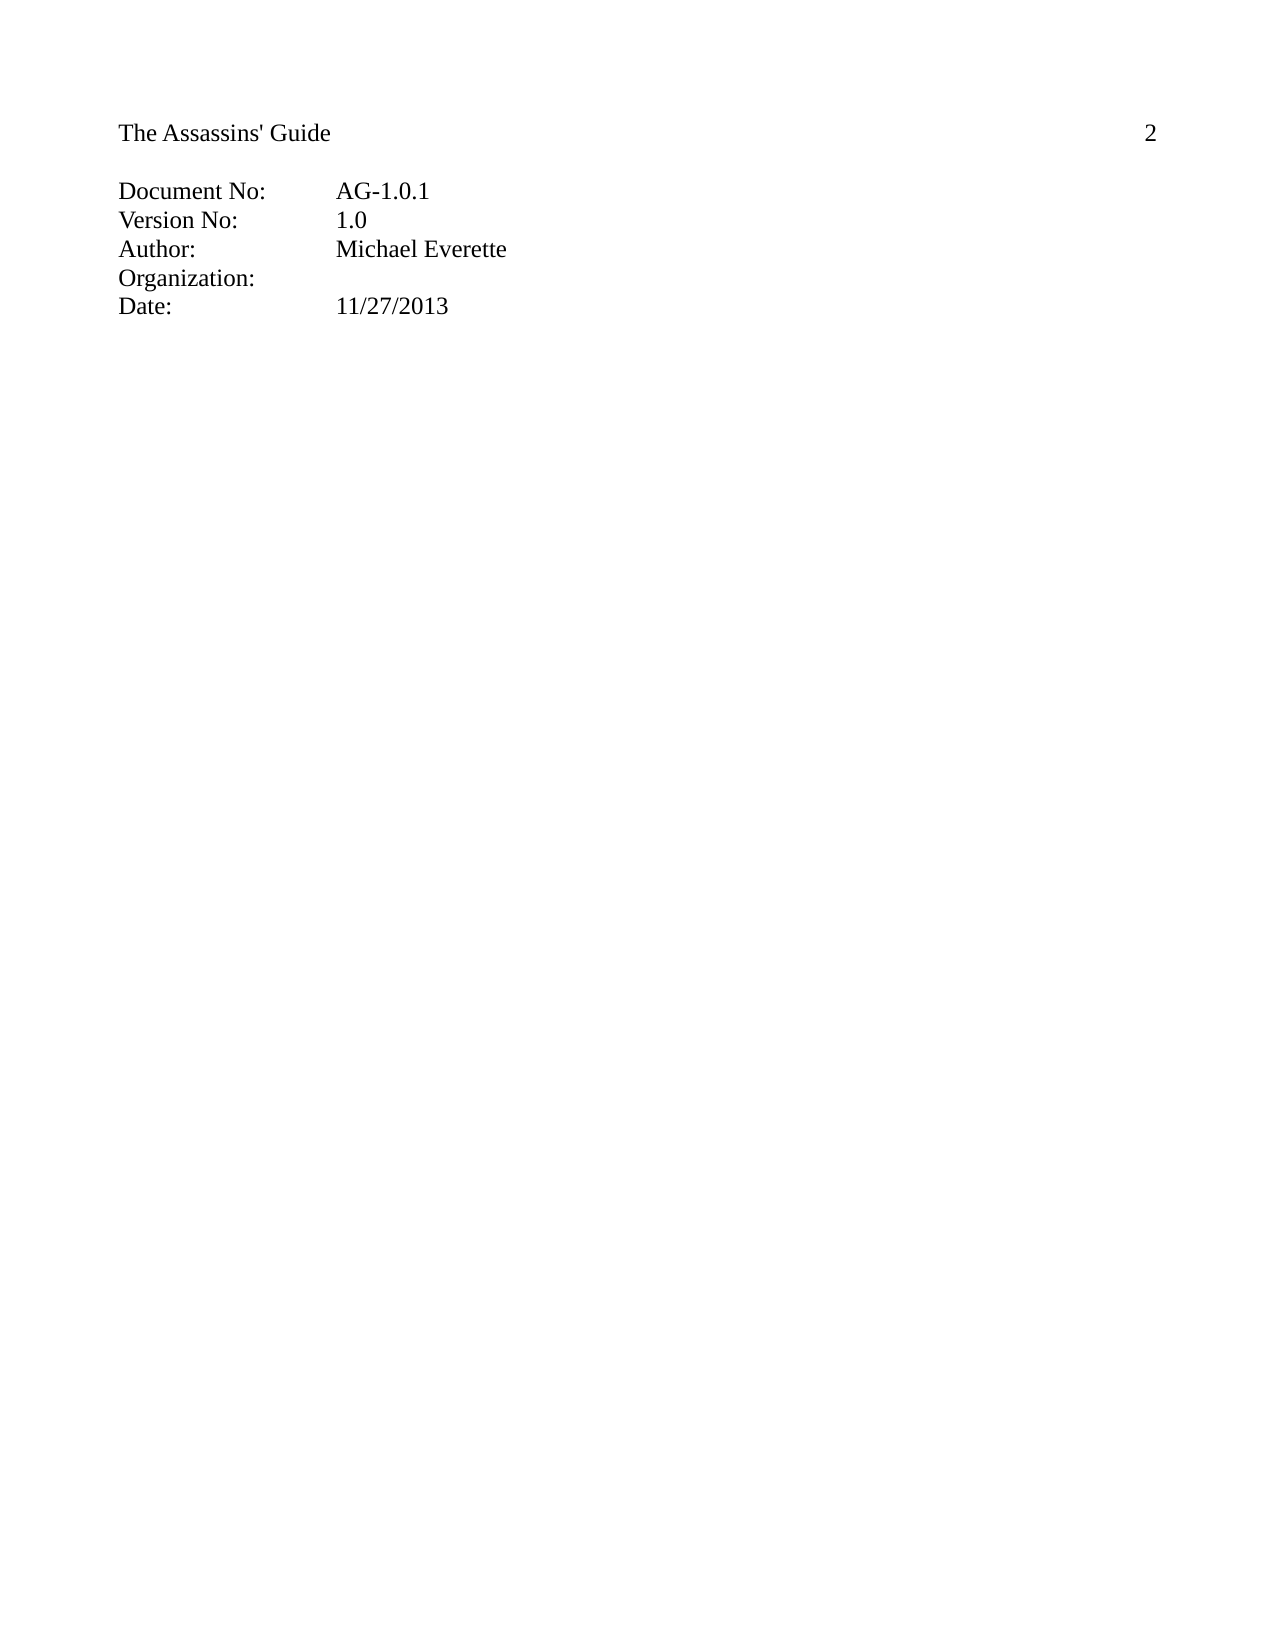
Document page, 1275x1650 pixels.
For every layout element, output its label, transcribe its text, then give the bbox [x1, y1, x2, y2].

table_cell 11/27/2013 [324, 291, 1104, 320]
table_cell Organization: [107, 263, 324, 291]
table_cell Michael Everette [324, 234, 1104, 263]
table_cell Author: [107, 234, 324, 263]
table_cell Version No: [107, 205, 324, 234]
table_cell Date: [107, 291, 324, 320]
table_cell 1.0 [324, 205, 1104, 234]
table_header AG-1.0.1 [324, 176, 1104, 205]
table_cell [324, 263, 1104, 291]
table_header Document No: [107, 176, 324, 205]
